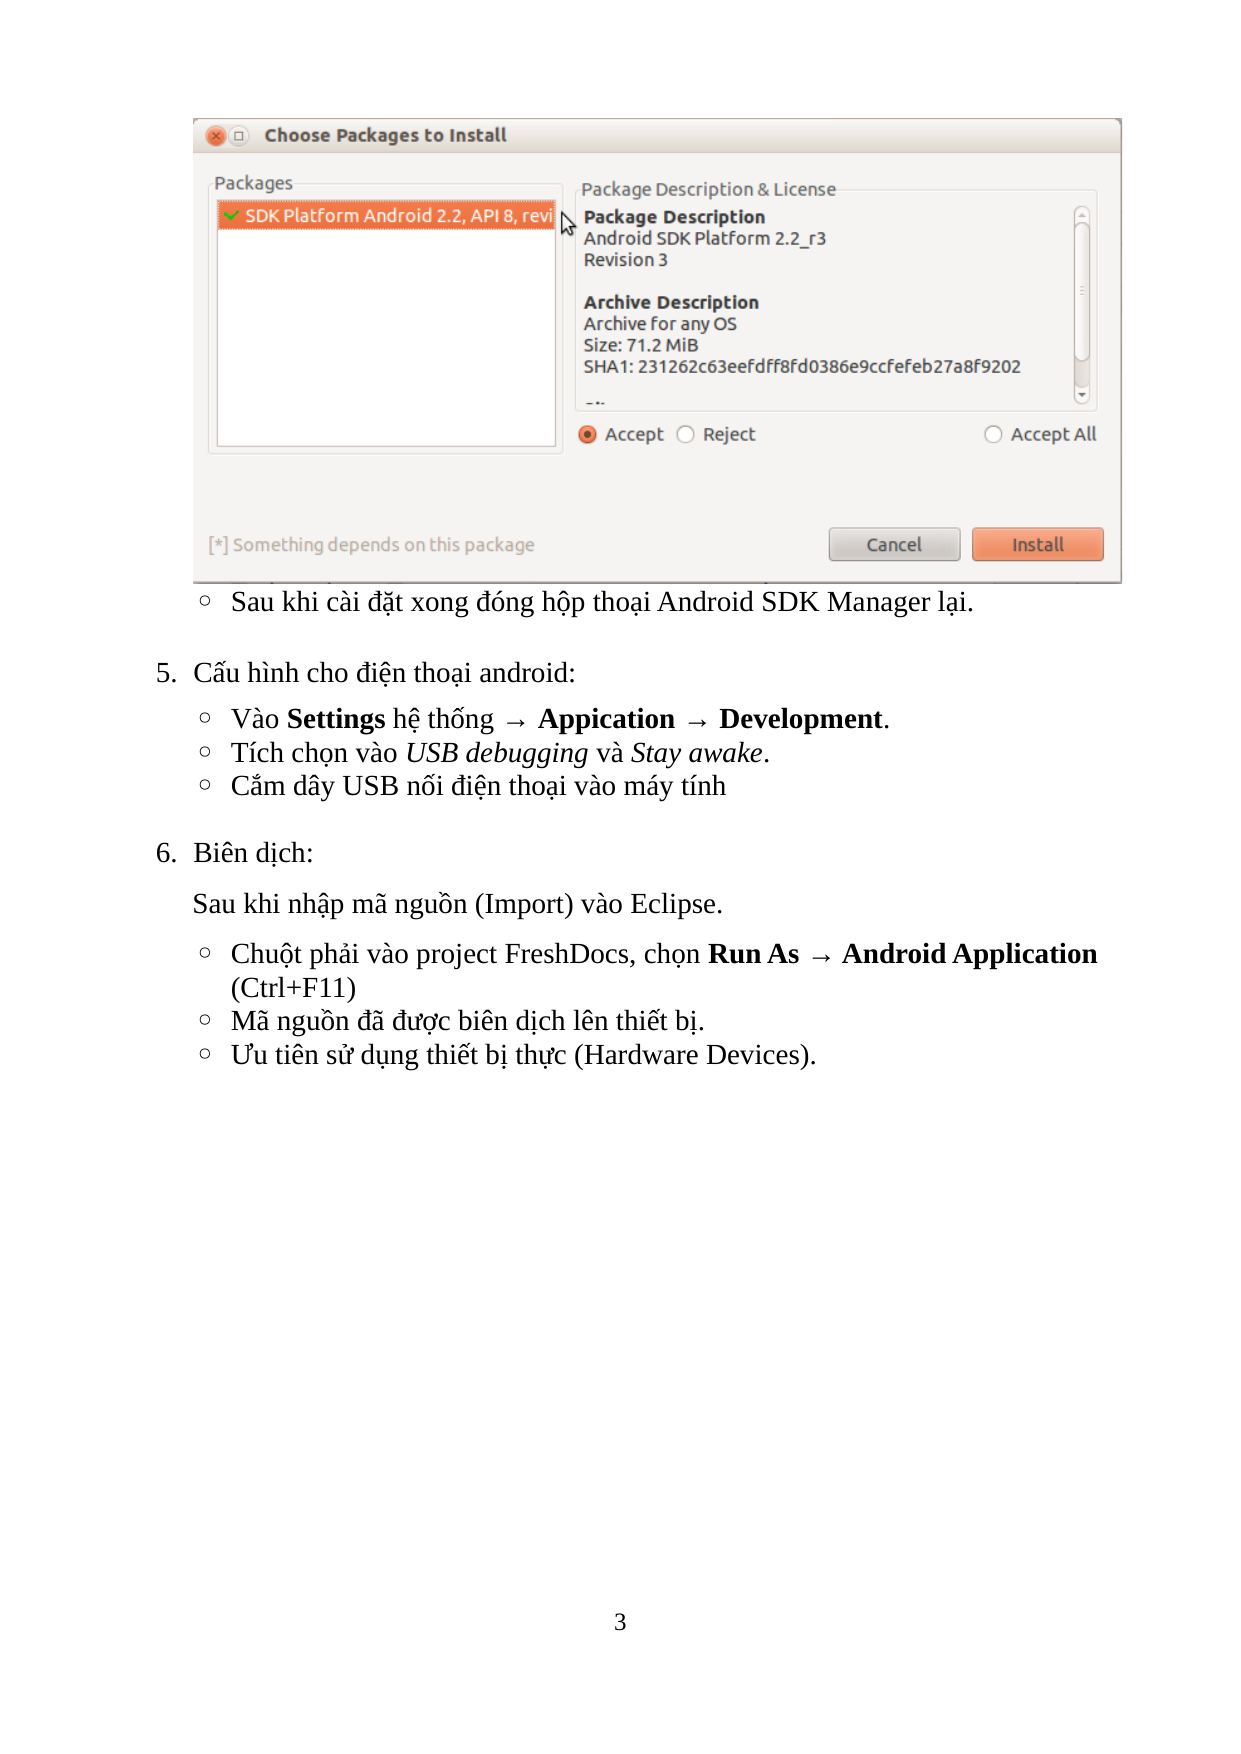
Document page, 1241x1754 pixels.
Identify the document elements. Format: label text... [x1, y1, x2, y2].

list Cắm dây USB nối điện thoại vào máy tính [193, 768, 1122, 802]
list Ưu tiên sử dụng thiết bị thực (Hardware Devices). [193, 1037, 1122, 1071]
text Sau khi nhập mã nguồn (Import) vào Eclipse. [192, 886, 1122, 919]
list Vào Settings hệ thống → Appication → Development. [193, 701, 1122, 735]
list Mã nguồn đã được biên dịch lên thiết bị. [193, 1003, 1122, 1037]
list Tích chọn vào USB debugging và Stay awake. [193, 735, 1122, 768]
list Sau khi cài đặt xong đóng hộp thoại Android SDK Manager lại. [193, 584, 1122, 617]
picture [193, 118, 1123, 584]
subtitle Cấu hình cho điện thoại android: [156, 655, 1122, 688]
list Biên dịch: [156, 836, 1122, 869]
list Chuột phải vào project FreshDocs, chọn Run As → Android Application (Ctrl+F11) [193, 936, 1122, 1003]
